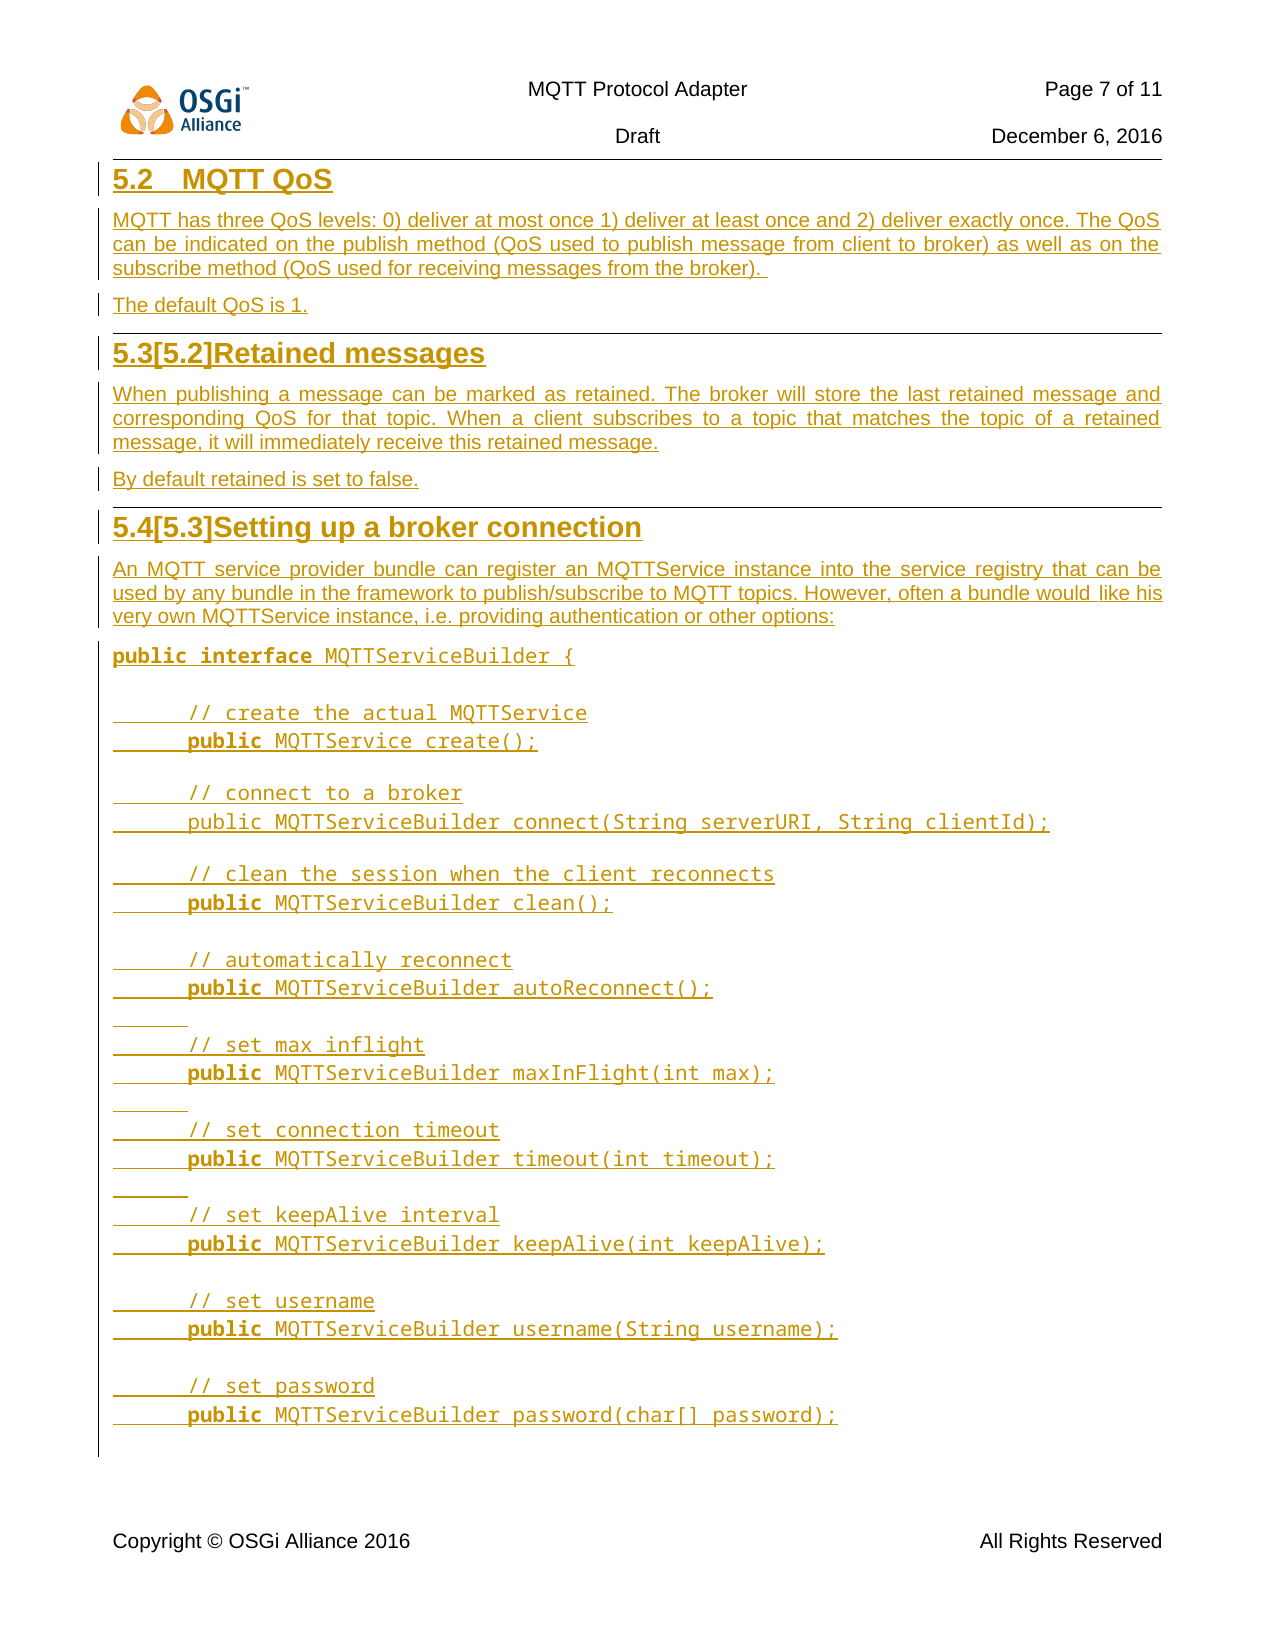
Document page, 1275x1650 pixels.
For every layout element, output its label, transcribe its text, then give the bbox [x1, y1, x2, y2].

text // set max inflight [112, 1030, 1162, 1058]
text // set keepAlive interval [112, 1201, 1162, 1229]
text public MQTTServiceBuilder clean(); [112, 888, 1162, 916]
text The default QoS is 1. [112, 292, 1162, 316]
text very own MQTTService instance, i.e. providing authentication or other options: [112, 602, 1162, 628]
text An MQTT service provider bundle can register an MQTTService instance into the service registry that can be [112, 556, 1162, 577]
text public MQTTServiceBuilder password(char[] password); [112, 1400, 1162, 1428]
text corresponding QoS for that topic. When a client subscribes to a topic that matches the topic of a retained message, it will immediately receive this retained message. [112, 404, 1162, 454]
text By default retained is set to false. [112, 467, 1162, 491]
picture [113, 78, 257, 142]
text public MQTTServiceBuilder maxInFlight(int max); [112, 1058, 1162, 1087]
text When publishing a message can be marked as retained. The broker will store the last retained message and [112, 382, 1162, 403]
text // automatically reconnect [112, 945, 1162, 973]
text // connect to a broker [112, 778, 1162, 807]
text public MQTTServiceBuilder keepAlive(int keepAlive); [112, 1229, 1162, 1257]
text public MQTTServiceBuilder username(String username); [112, 1314, 1162, 1343]
text used by any bundle in the framework to publish/subscribe to MQTT topics. However, often a bundle would like his [112, 578, 1162, 601]
text // set username [112, 1286, 1162, 1314]
text // create the actual MQTTService [112, 698, 1162, 726]
text public MQTTService create(); [112, 726, 1162, 754]
text // set connection timeout [112, 1115, 1162, 1144]
subtitle Setting up a broker connection [112, 508, 1162, 544]
text public MQTTServiceBuilder connect(String serverURI, String clientId); [112, 807, 1162, 835]
subtitle MQTT QoS [112, 160, 1162, 196]
text // clean the session when the client reconnects [112, 859, 1162, 888]
text MQTT has three QoS levels: 0) deliver at most once 1) deliver at least once and 2) deliver exactly once. The QoS can be indicated on the publish method (QoS used to publish message from client to broker) as well as on the subscribe method (QoS used for receiving messages from the broker). [112, 208, 1162, 280]
text public MQTTServiceBuilder autoReconnect(); [112, 973, 1162, 1002]
subtitle Retained messages [112, 334, 1162, 370]
text // set password [112, 1371, 1162, 1400]
text public MQTTServiceBuilder timeout(int timeout); [112, 1144, 1162, 1172]
text public interface MQTTServiceBuilder { [112, 641, 1162, 669]
